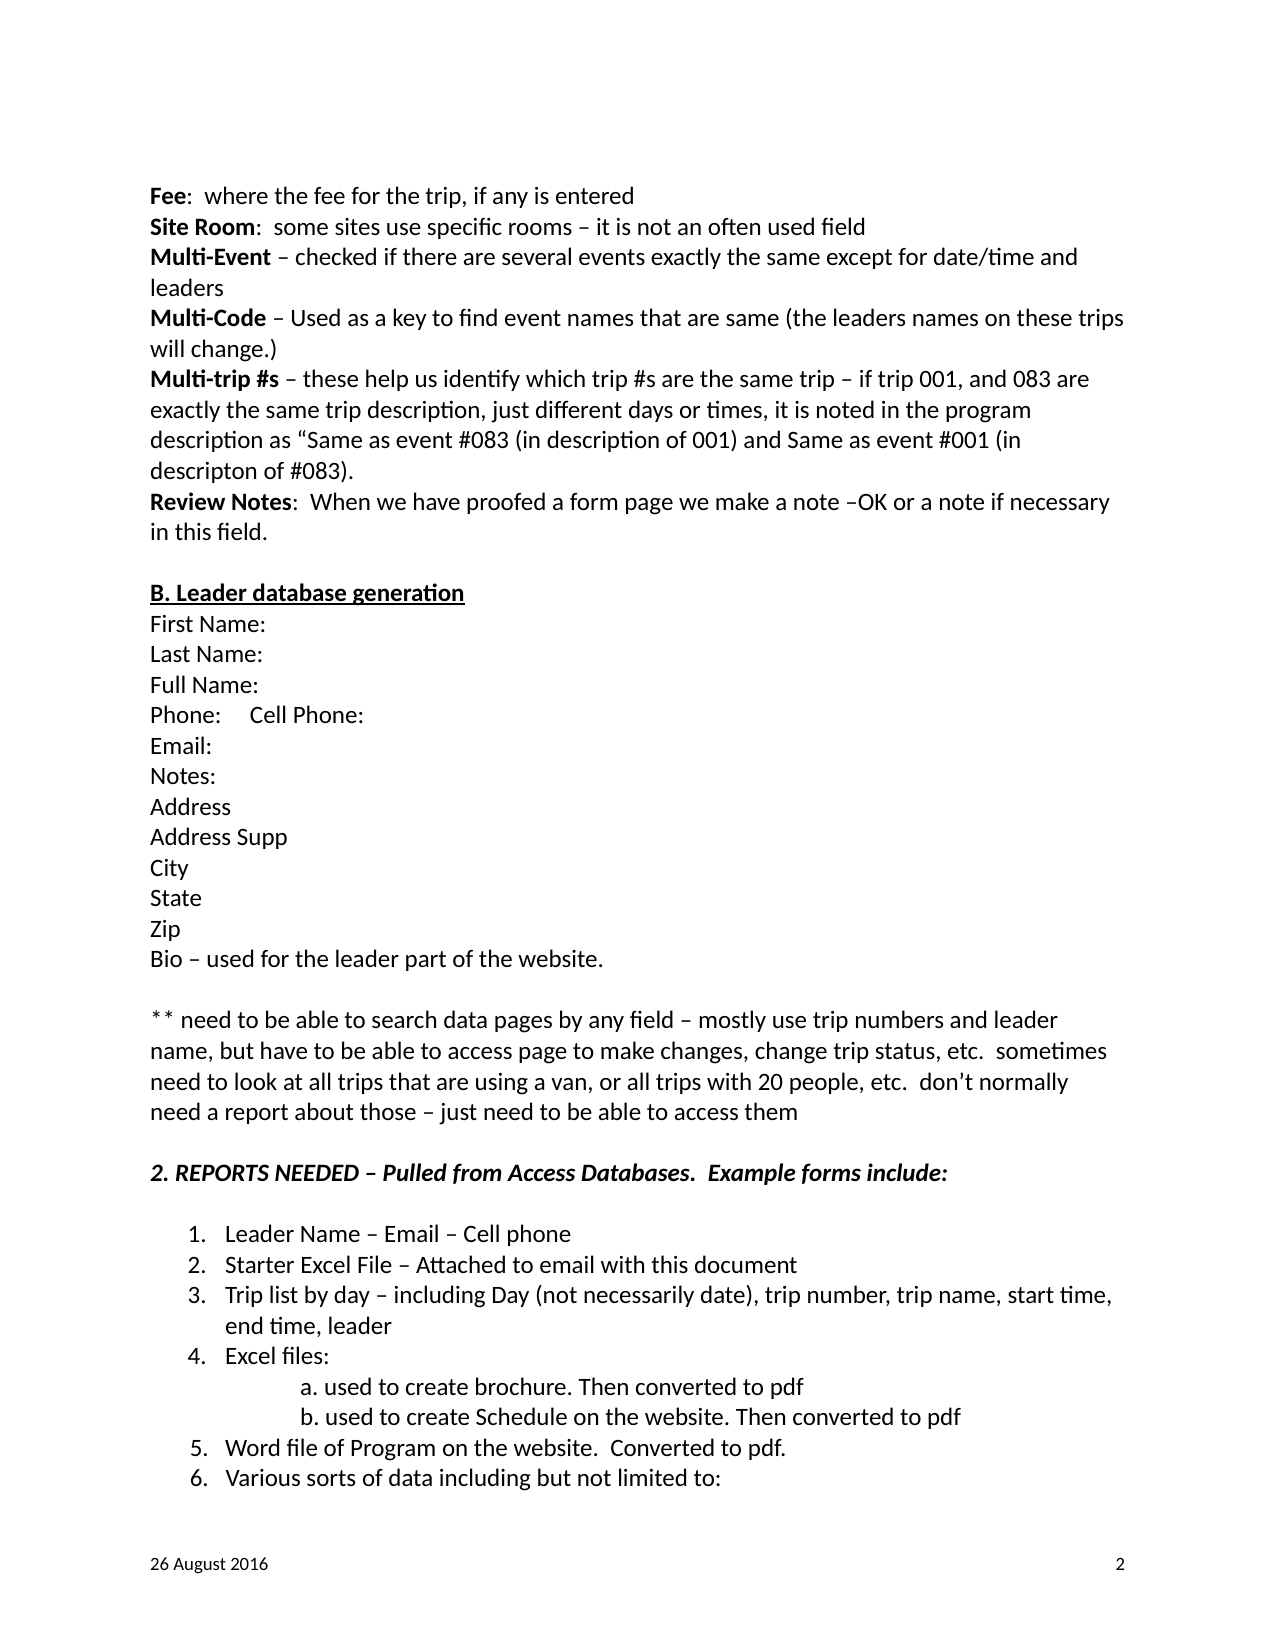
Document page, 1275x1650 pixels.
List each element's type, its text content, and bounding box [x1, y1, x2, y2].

list Excel files: [187, 1340, 1125, 1371]
text Review Notes: When we have proofed a form page we make a note –OK or a note if necessary in this field. [150, 486, 1125, 547]
list Starter Excel File – Attached to email with this document [187, 1249, 1125, 1279]
text ** need to be able to search data pages by any field – mostly use trip numbers and leader name, but have to be able to access page to make changes, change trip status, etc. sometimes need to look at all trips that are using a van, or all trips with 20 people, etc. don’t normally need a report about those – just need to be able to access them [150, 1004, 1125, 1127]
text Address Supp [150, 821, 1125, 852]
text a. used to create brochure. Then converted to pdf [225, 1371, 1125, 1401]
text 6. Various sorts of data including but not limited to: [150, 1462, 1125, 1493]
text Full Name: [150, 669, 1125, 699]
text Site Room: some sites use specific rooms – it is not an often used field [150, 211, 1125, 242]
text b. used to create Schedule on the website. Then converted to pdf [225, 1401, 1125, 1432]
text First Name: [150, 608, 1125, 638]
text Email: [150, 730, 1125, 760]
text B. Leader database generation [150, 577, 1125, 608]
text Address [150, 791, 1125, 821]
text Last Name: [150, 638, 1125, 669]
list Leader Name – Email – Cell phone [187, 1218, 1125, 1249]
text City [150, 852, 1125, 882]
text Zip [150, 913, 1125, 943]
text Notes: [150, 760, 1125, 791]
text Fee: where the fee for the trip, if any is entered [150, 181, 1125, 211]
text State [150, 882, 1125, 913]
text Phone: Cell Phone: [150, 699, 1125, 730]
text 5. Word file of Program on the website. Converted to pdf. [150, 1432, 1125, 1462]
text 2. REPORTS NEEDED – Pulled from Access Databases. Example forms include: [150, 1157, 1125, 1188]
text Multi-trip #s – these help us identify which trip #s are the same trip – if trip 001, and 083 are exactly the same trip description, just different days or times, it is noted in the program description as “Same as event #083 (in description of 001) and Same as event #001 (in descripton of #083). [150, 364, 1125, 486]
list Trip list by day – including Day (not necessarily date), trip number, trip name, start time, end time, leader [187, 1279, 1125, 1340]
text Multi-Event – checked if there are several events exactly the same except for date/time and leaders [150, 242, 1125, 303]
text Multi-Code – Used as a key to find event names that are same (the leaders names on these trips will change.) [150, 303, 1125, 364]
text Bio – used for the leader part of the website. [150, 943, 1125, 974]
